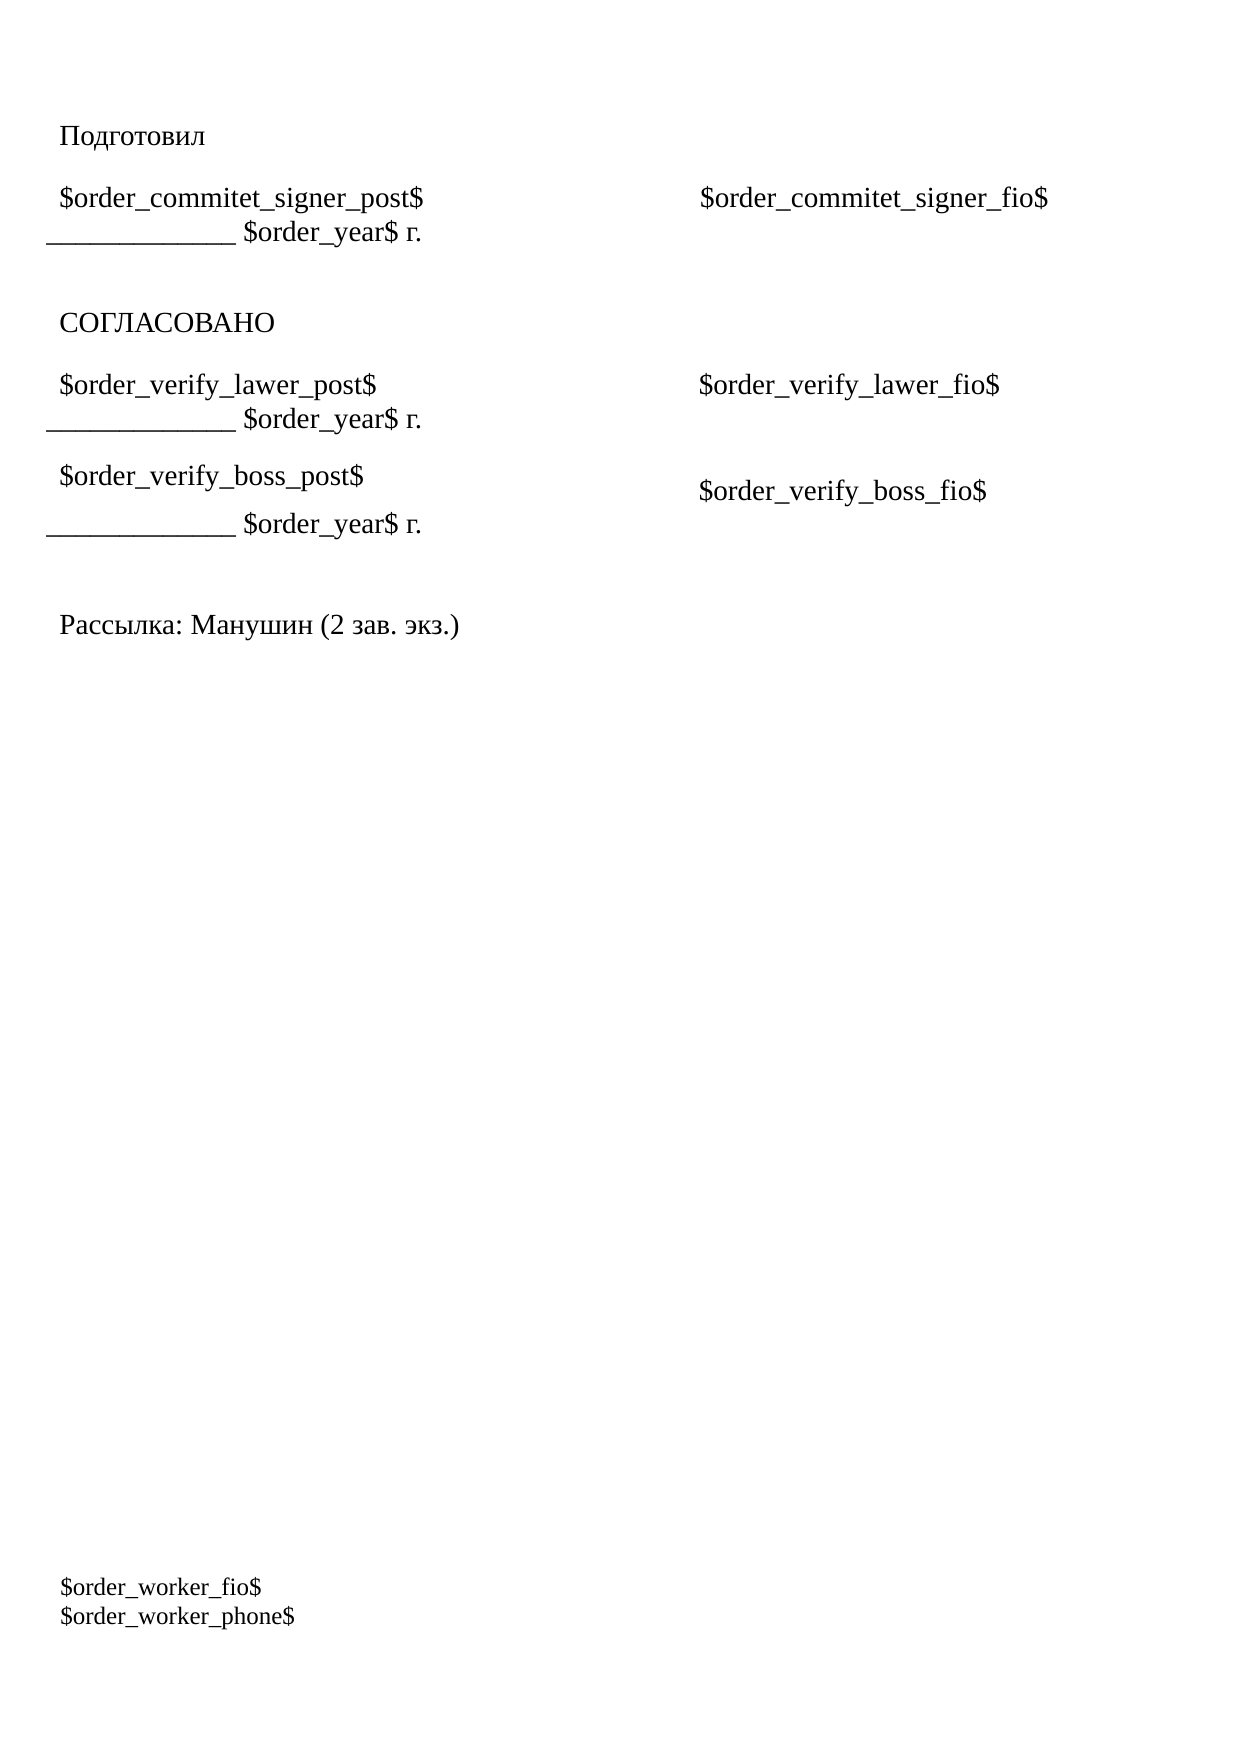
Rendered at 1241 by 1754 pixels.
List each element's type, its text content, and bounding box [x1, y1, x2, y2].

table_header $order_commitet_signer_post$ [59, 180, 700, 214]
text СОГЛАСОВАНО [59, 305, 1063, 338]
table_header $order_verify_lawer_post$ [59, 367, 698, 401]
text Подготовил [59, 118, 1063, 152]
table_header $order_verify_boss_fio$ [699, 459, 1063, 506]
table_cell _____________ $order_year$ г. Рассылка: Манушин (2 зав. экз.) [59, 506, 698, 640]
table_header $order_commitet_signer_fio$ [700, 180, 1063, 214]
table_header $order_verify_boss_post$ [59, 459, 698, 506]
table_cell [699, 506, 1063, 640]
table_cell _____________ $order_year$ г. [59, 214, 700, 247]
table_header $order_verify_lawer_fio$ [699, 367, 1063, 401]
table_cell [700, 214, 1063, 247]
table_cell [699, 401, 1063, 434]
table_cell _____________ $order_year$ г. [59, 401, 698, 434]
